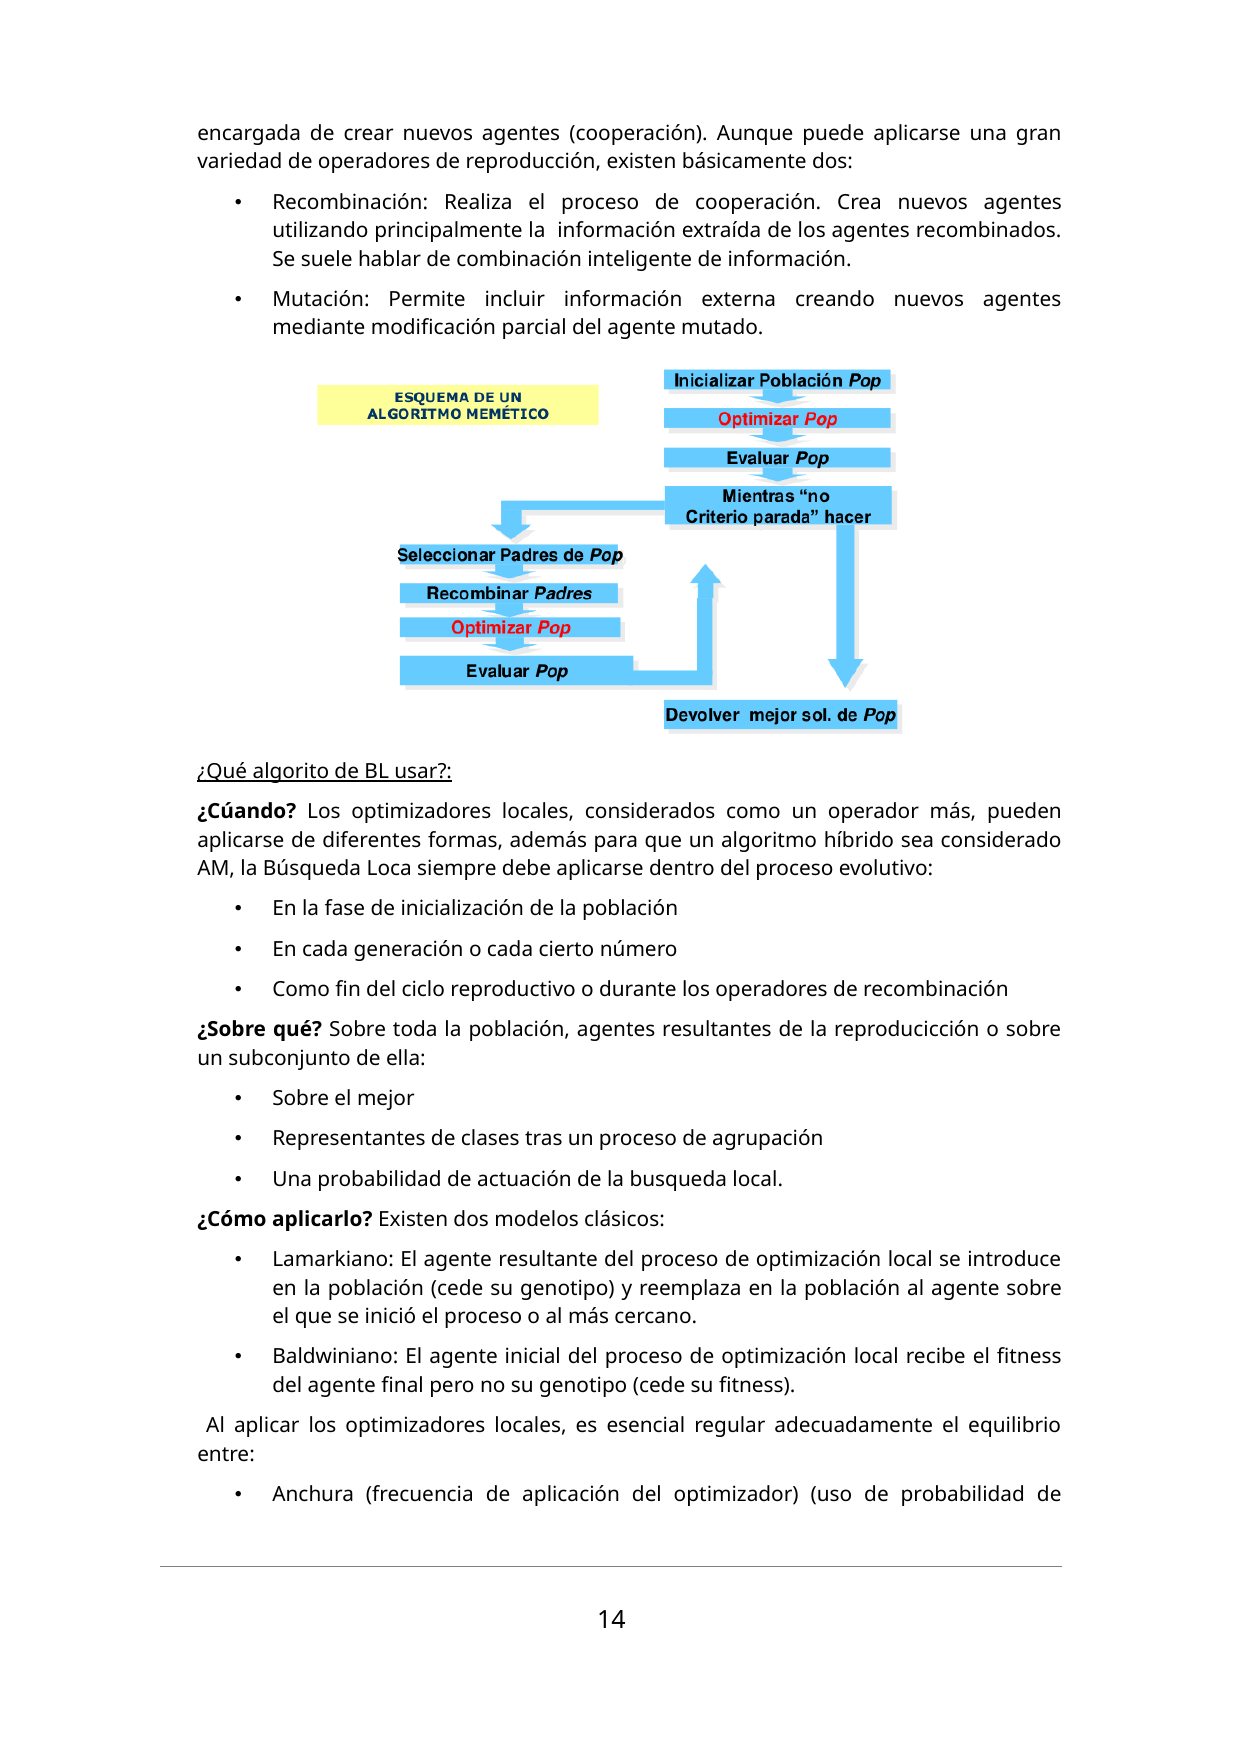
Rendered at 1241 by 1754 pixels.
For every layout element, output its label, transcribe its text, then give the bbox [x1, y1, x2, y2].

list ¿Qué algorito de BL usar?: [159, 756, 1062, 784]
list Representantes de clases tras un proceso de agrupación [234, 1123, 1062, 1152]
list Recombinación: Realiza el proceso de cooperación. Crea nuevos agentes utilizando principalmente la información extraída de los agentes recombinados. Se suele hablar de combinación inteligente de información. [234, 187, 1062, 272]
list Como fin del ciclo reproductivo o durante los operadores de recombinación [234, 974, 1062, 1002]
list Una probabilidad de actuación de la busqueda local. [234, 1164, 1062, 1192]
list En la fase de inicialización de la población [234, 893, 1062, 922]
list Mutación: Permite incluir información externa creando nuevos agentes mediante modificación parcial del agente mutado. [234, 284, 1062, 341]
list En cada generación o cada cierto número [234, 934, 1062, 962]
list Lamarkiano: El agente resultante del proceso de optimización local se introduce en la población (cede su genotipo) y reemplaza en la población al agente sobre el que se inició el proceso o al más cercano. [234, 1244, 1062, 1330]
list Al aplicar los optimizadores locales, es esencial regular adecuadamente el equilibrio entre: [159, 1410, 1062, 1467]
list ¿Cúando? Los optimizadores locales, considerados como un operador más, pueden aplicarse de diferentes formas, además para que un algoritmo híbrido sea considerado AM, la Búsqueda Loca siempre debe aplicarse dentro del proceso evolutivo: [159, 796, 1062, 882]
list Anchura (frecuencia de aplicación del optimizador) (uso de probabilidad de [234, 1479, 1062, 1507]
list encargada de crear nuevos agentes (cooperación). Aunque puede aplicarse una gran variedad de operadores de reproducción, existen básicamente dos: [159, 118, 1062, 175]
list ¿Cómo aplicarlo? Existen dos modelos clásicos: [159, 1204, 1062, 1232]
list Sobre el mejor [234, 1083, 1062, 1112]
picture [304, 359, 918, 736]
list ¿Sobre qué? Sobre toda la población, agentes resultantes de la reproducicción o sobre un subconjunto de ella: [159, 1014, 1062, 1071]
list Baldwiniano: El agente inicial del proceso de optimización local recibe el fitness del agente final pero no su genotipo (cede su fitness). [234, 1342, 1062, 1398]
